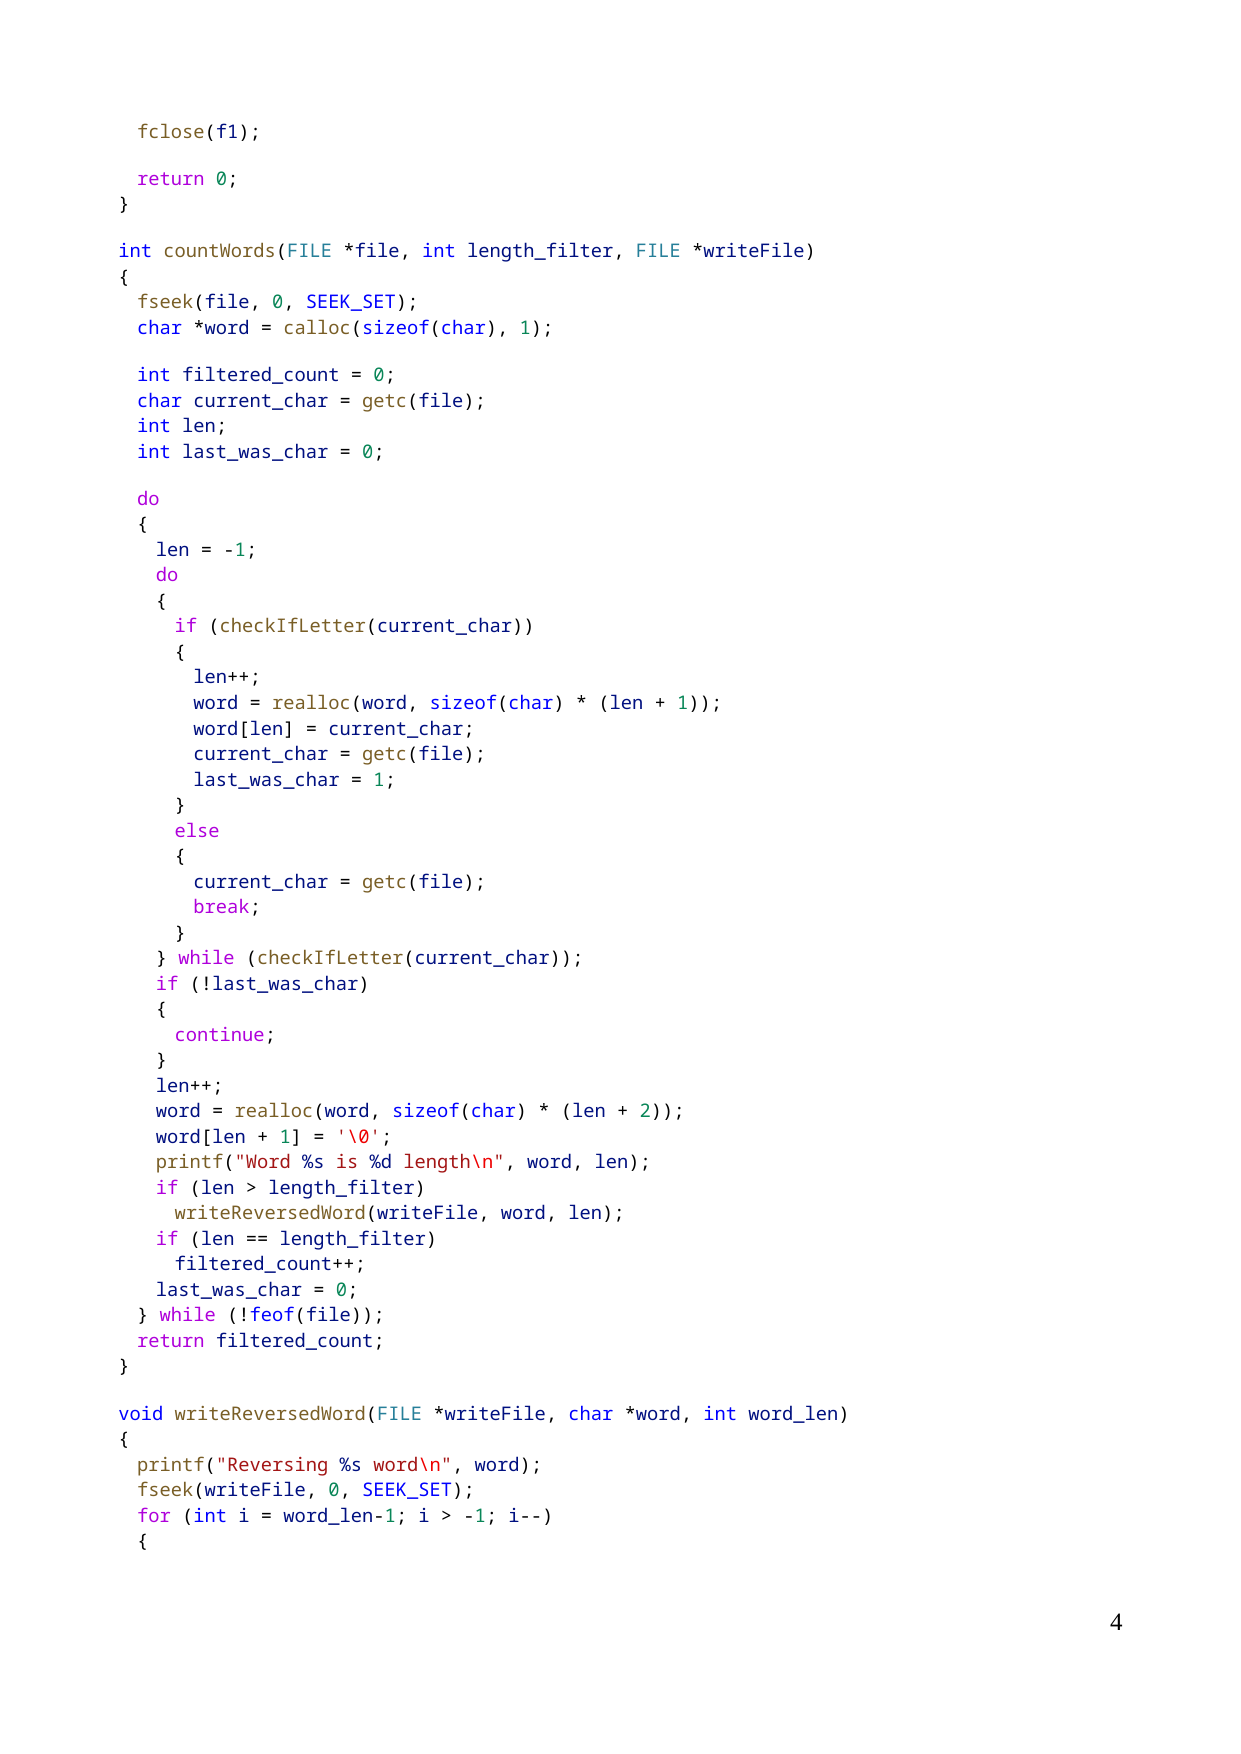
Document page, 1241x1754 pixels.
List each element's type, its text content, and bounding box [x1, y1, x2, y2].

text current_char = getc(file); [118, 868, 1122, 893]
text int filtered_count = 0; [118, 361, 1122, 387]
text printf("Reversing %s word\n", word); [118, 1451, 1122, 1476]
text { [118, 842, 1122, 868]
text filtered_count++; [118, 1251, 1122, 1276]
text word = realloc(word, sizeof(char) * (len + 1)); [118, 689, 1122, 715]
text char current_char = getc(file); [118, 387, 1122, 412]
text { [118, 1425, 1122, 1451]
text fclose(f1); [118, 118, 1122, 144]
text { [118, 263, 1122, 289]
text current_char = getc(file); [118, 740, 1122, 766]
text int last_was_char = 0; [118, 438, 1122, 463]
text char *word = calloc(sizeof(char), 1); [118, 314, 1122, 340]
text for (int i = word_len-1; i > -1; i--) [118, 1502, 1122, 1527]
text last_was_char = 0; [118, 1276, 1122, 1302]
text { [118, 638, 1122, 664]
text } [118, 191, 1122, 216]
text len++; [118, 664, 1122, 689]
text int len; [118, 412, 1122, 438]
text writeReversedWord(writeFile, word, len); [118, 1200, 1122, 1225]
text do [118, 485, 1122, 511]
text { [118, 1527, 1122, 1553]
text word[len] = current_char; [118, 715, 1122, 740]
text if (len > length_filter) [118, 1174, 1122, 1200]
text } while (checkIfLetter(current_char)); [118, 944, 1122, 970]
text { [118, 587, 1122, 613]
text } [118, 1047, 1122, 1072]
text { [118, 996, 1122, 1021]
text } [118, 919, 1122, 944]
text } while (!feof(file)); [118, 1302, 1122, 1327]
text fseek(writeFile, 0, SEEK_SET); [118, 1476, 1122, 1502]
text word = realloc(word, sizeof(char) * (len + 2)); [118, 1098, 1122, 1123]
text int countWords(FILE *file, int length_filter, FILE *writeFile) [118, 238, 1122, 263]
text { [118, 511, 1122, 536]
text if (len == length_filter) [118, 1225, 1122, 1251]
text void writeReversedWord(FILE *writeFile, char *word, int word_len) [118, 1400, 1122, 1425]
text } [118, 1353, 1122, 1378]
text break; [118, 893, 1122, 919]
text return filtered_count; [118, 1327, 1122, 1353]
text len = -1; [118, 536, 1122, 562]
text do [118, 562, 1122, 587]
text if (checkIfLetter(current_char)) [118, 613, 1122, 638]
text last_was_char = 1; [118, 766, 1122, 791]
text fseek(file, 0, SEEK_SET); [118, 289, 1122, 314]
text } [118, 791, 1122, 817]
text printf("Word %s is %d length\n", word, len); [118, 1149, 1122, 1174]
text word[len + 1] = '\0'; [118, 1123, 1122, 1149]
text return 0; [118, 165, 1122, 191]
text continue; [118, 1021, 1122, 1047]
text len++; [118, 1072, 1122, 1098]
text if (!last_was_char) [118, 970, 1122, 996]
text else [118, 817, 1122, 842]
